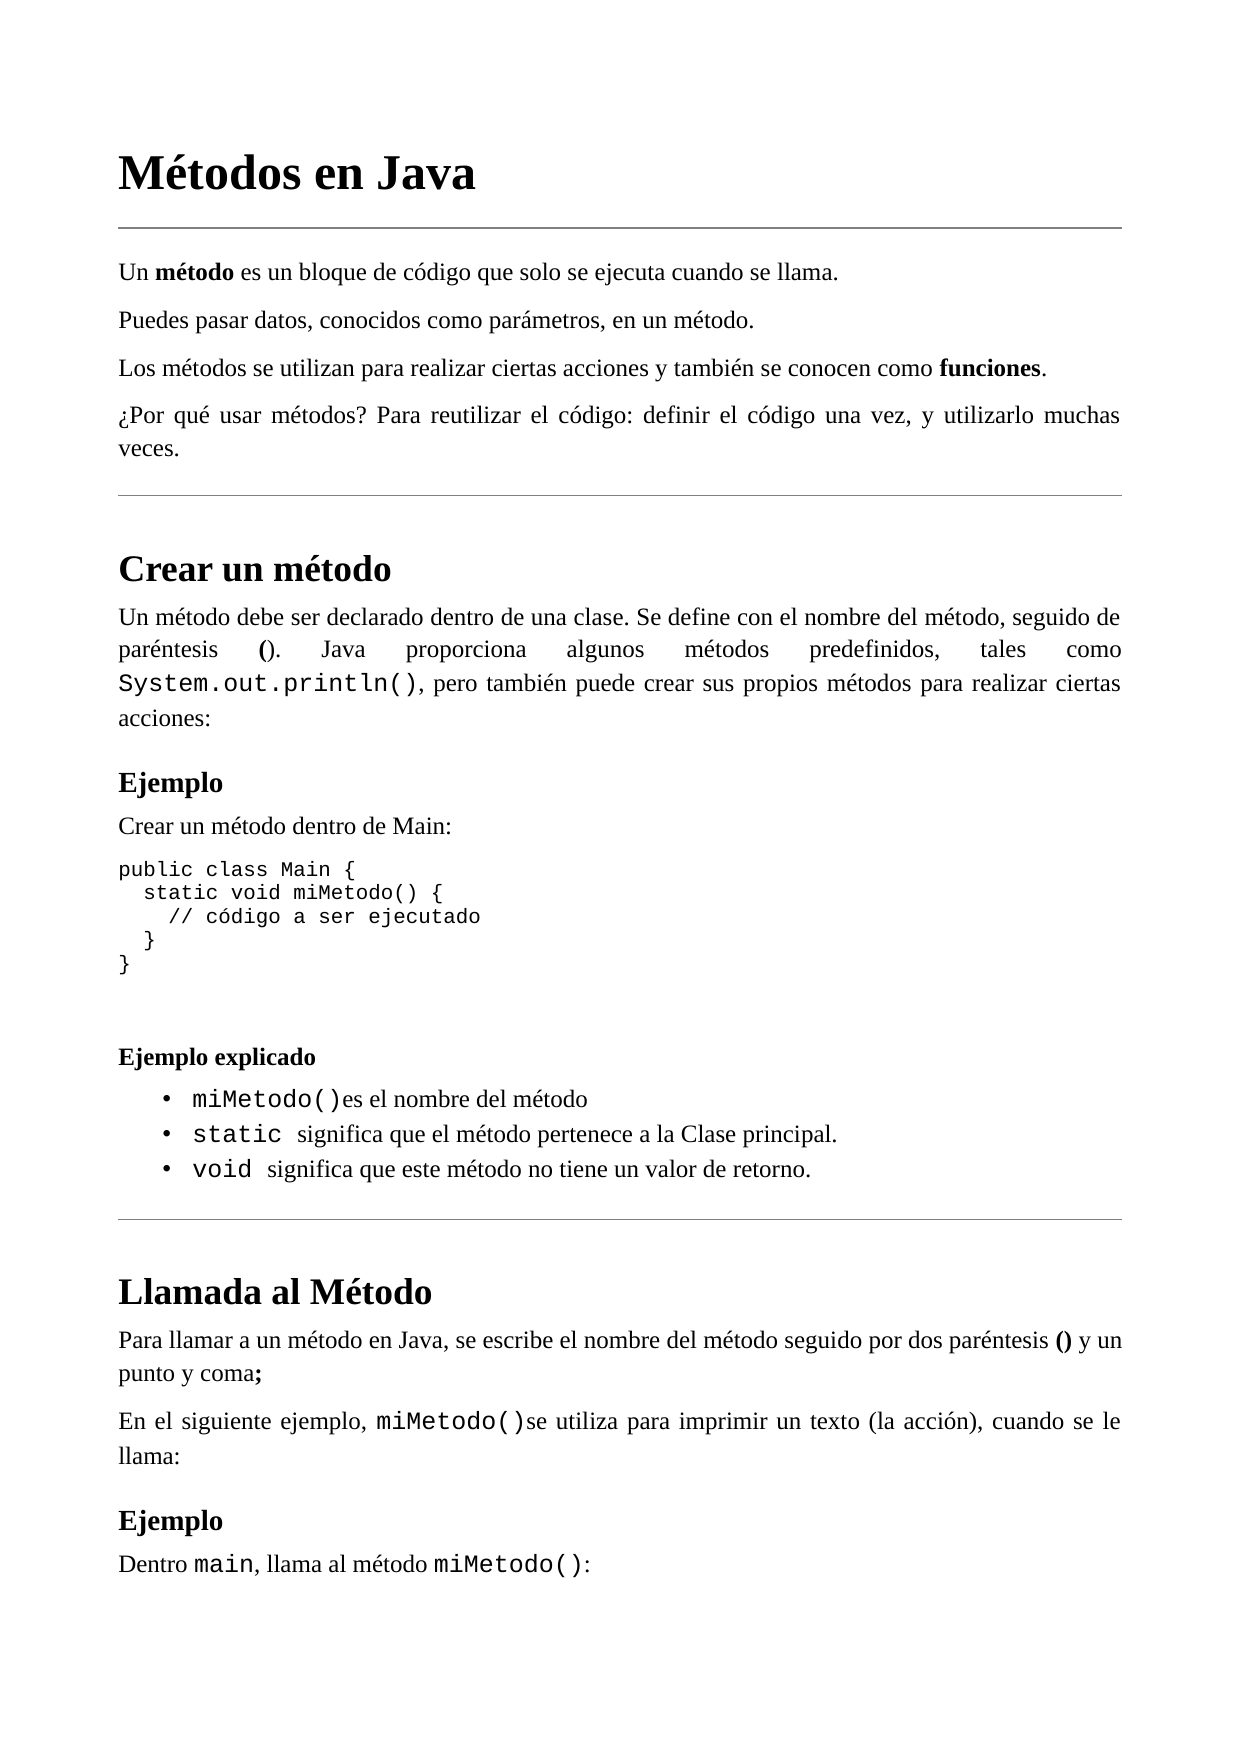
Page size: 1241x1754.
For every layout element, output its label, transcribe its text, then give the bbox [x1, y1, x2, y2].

text static void miMetodo() { [118, 882, 1122, 906]
text public class Main { [118, 858, 1122, 882]
text } [118, 929, 1122, 953]
subtitle Ejemplo [118, 1503, 1122, 1537]
text Un método es un bloque de código que solo se ejecuta cuando se llama. [118, 257, 1122, 286]
text Crear un método dentro de Main: [118, 811, 1122, 840]
text } [118, 953, 1122, 977]
text Los métodos se utilizan para realizar ciertas acciones y también se conocen como funciones. [118, 353, 1122, 381]
list miMetodo()es el nombre del método [162, 1084, 1122, 1114]
text ¿Por qué usar métodos? Para reutilizar el código: definir el código una vez, y utilizarlo muchas veces. [118, 400, 1122, 462]
text Para llamar a un método en Java, se escribe el nombre del método seguido por dos paréntesis () y un punto y coma; [118, 1325, 1122, 1387]
text Un método debe ser declarado dentro de una clase. Se define con el nombre del método, seguido de paréntesis (). Java proporciona algunos métodos predefinidos, tales como System.out.println(), pero también puede crear sus propios métodos para realizar ciertas acciones: [118, 602, 1122, 731]
subtitle Métodos en Java [118, 143, 1122, 201]
text // código a ser ejecutado [118, 906, 1122, 929]
list static significa que el método pertenece a la Clase principal. [162, 1119, 1122, 1150]
text Puedes pasar datos, conocidos como parámetros, en un método. [118, 305, 1122, 334]
subtitle Ejemplo explicado [118, 1042, 1122, 1071]
subtitle Llamada al Método [118, 1269, 1122, 1313]
subtitle Ejemplo [118, 765, 1122, 798]
text Dentro main, llama al método miMetodo(): [118, 1549, 1122, 1580]
list void significa que este método no tiene un valor de retorno. [162, 1154, 1122, 1185]
text En el siguiente ejemplo, miMetodo()se utiliza para imprimir un texto (la acción), cuando se le llama: [118, 1406, 1122, 1470]
subtitle Crear un método [118, 546, 1122, 589]
